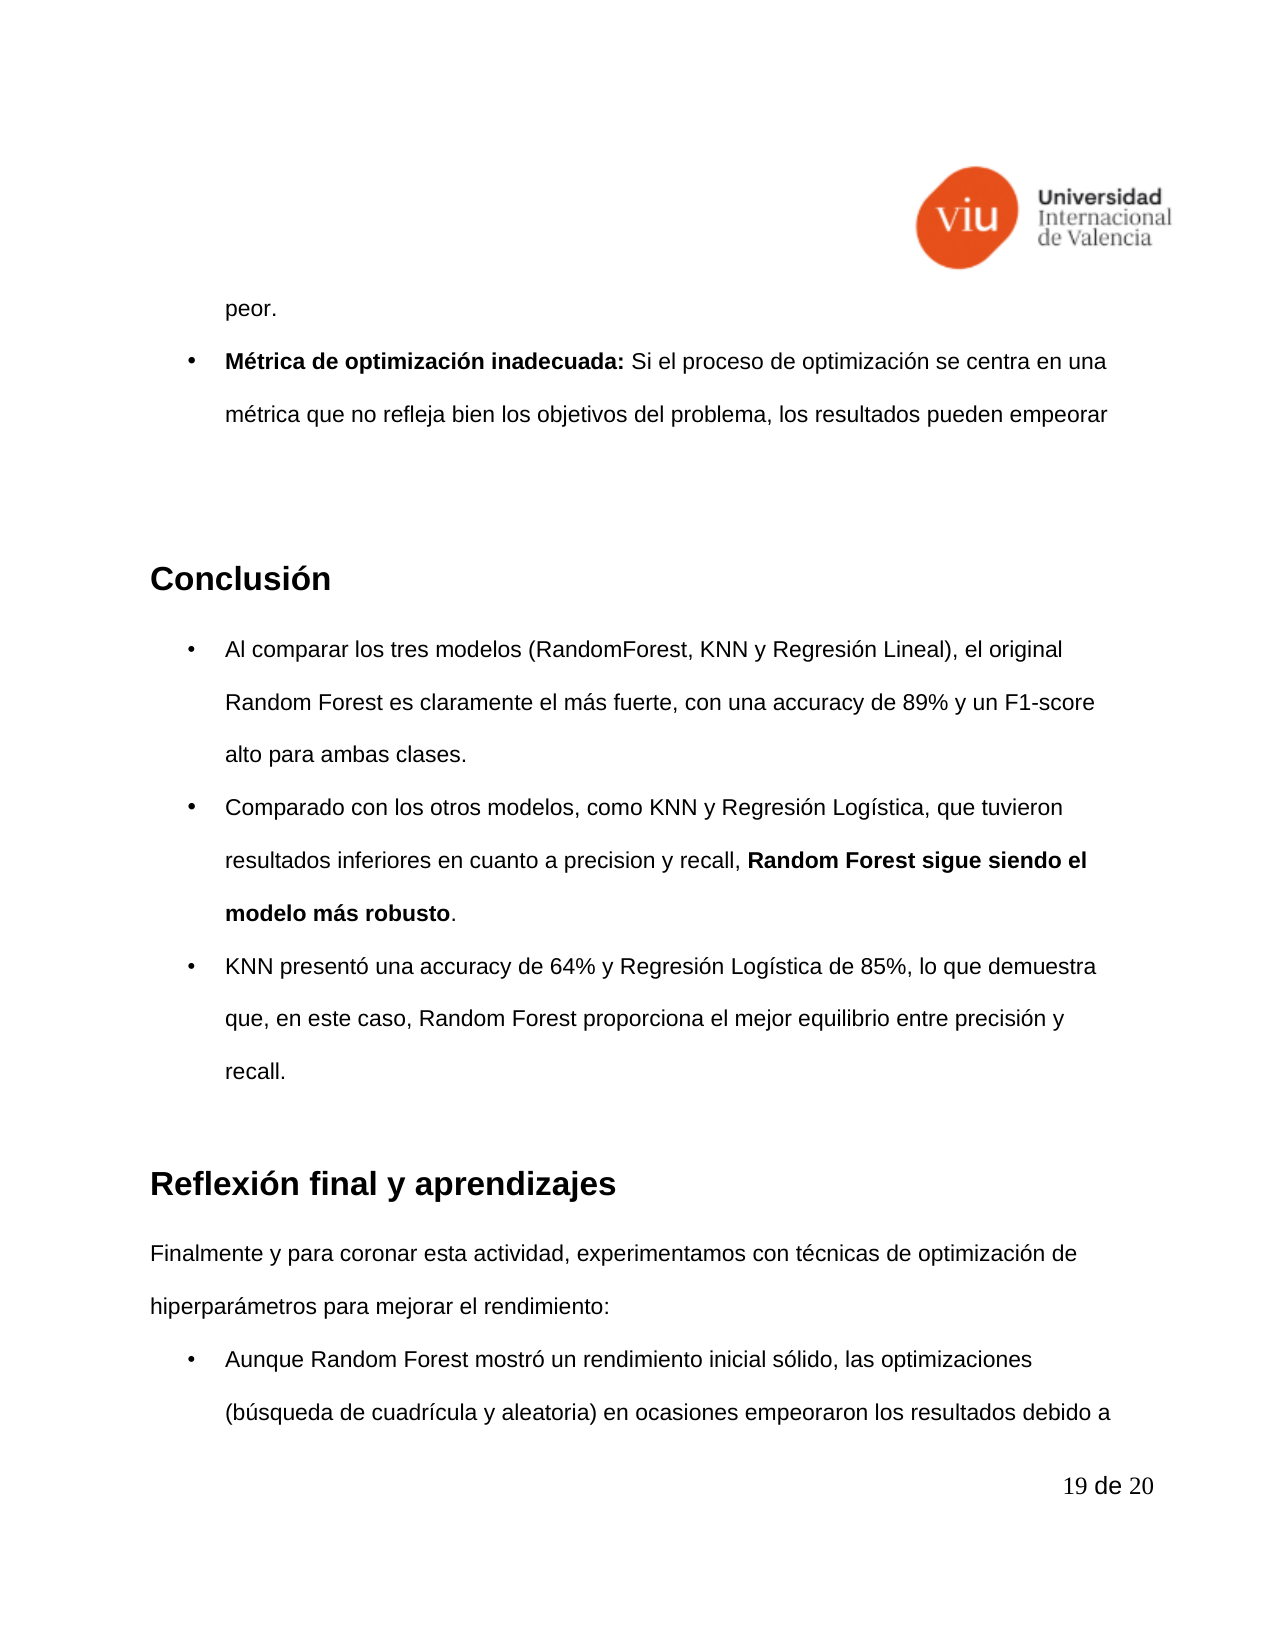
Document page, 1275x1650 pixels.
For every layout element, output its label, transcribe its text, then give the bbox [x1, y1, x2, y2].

picture [913, 162, 1175, 274]
list Comparado con los otros modelos, como KNN y Regresión Logística, que tuvieron resultados inferiores en cuanto a precision y recall, Random Forest sigue siendo el modelo más robusto. [187, 794, 1125, 926]
list Aunque Random Forest mostró un rendimiento inicial sólido, las optimizaciones (búsqueda de cuadrícula y aleatoria) en ocasiones empeoraron los resultados debido a [187, 1346, 1125, 1425]
text Reflexión final y aprendizajes [150, 1163, 1125, 1202]
text Conclusión [150, 559, 1125, 597]
list Métrica de optimización inadecuada: Si el proceso de optimización se centra en una métrica que no refleja bien los objetivos del problema, los resultados pueden empeorar [187, 348, 1125, 427]
list Al comparar los tres modelos (RandomForest, KNN y Regresión Lineal), el original Random Forest es claramente el más fuerte, con una accuracy de 89% y un F1-score alto para ambas clases. [187, 636, 1125, 768]
text Finalmente y para coronar esta actividad, experimentamos con técnicas de optimización de hiperparámetros para mejorar el rendimiento: [150, 1240, 1125, 1319]
list KNN presentó una accuracy de 64% y Regresión Logística de 85%, lo que demuestra que, en este caso, Random Forest proporciona el mejor equilibrio entre precisión y recall. [187, 953, 1125, 1084]
list peor. [187, 295, 1125, 321]
